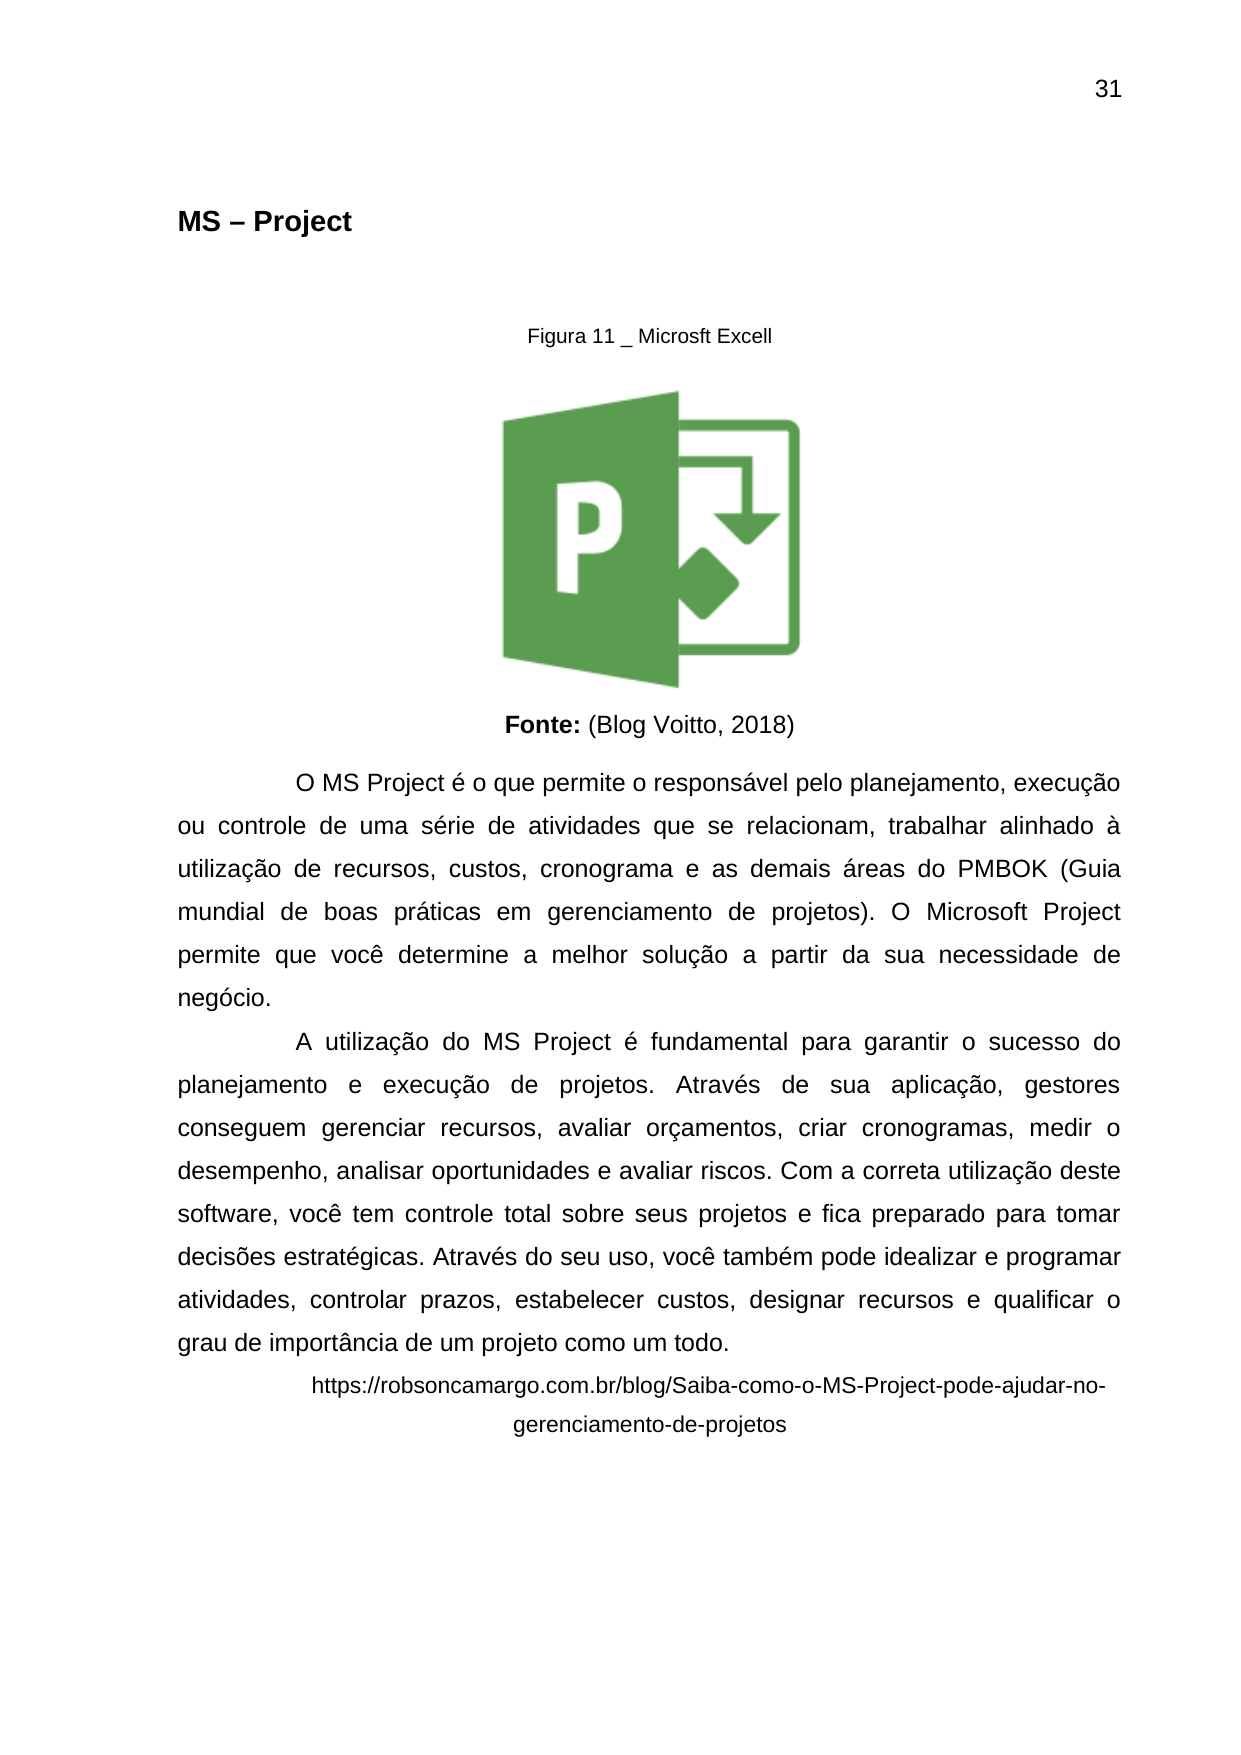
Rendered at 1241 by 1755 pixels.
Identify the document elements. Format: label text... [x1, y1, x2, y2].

text MS – Project [177, 203, 1122, 237]
text A utilização do MS Project é fundamental para garantir o sucesso do planejamento e execução de projetos. Através de sua aplicação, gestores conseguem gerenciar recursos, avaliar orçamentos, criar cronogramas, medir o desempenho, analisar oportunidades e avaliar riscos. Com a correta utilização deste software, você tem controle total sobre seus projetos e fica preparado para tomar decisões estratégicas. Através do seu uso, você também pode idealizar e programar atividades, controlar prazos, estabelecer custos, designar recursos e qualificar o grau de importância de um projeto como um todo. [177, 1027, 1122, 1357]
text Figura 11 _ Microsft Excell [177, 324, 1122, 348]
text O MS Project é o que permite o responsável pelo planejamento, execução ou controle de uma série de atividades que se relacionam, trabalhar alinhado à utilização de recursos, custos, cronograma e as demais áreas do PMBOK (Guia mundial de boas práticas em gerenciamento de projetos). O Microsoft Project permite que você determine a melhor solução a partir da sua necessidade de negócio. [177, 768, 1122, 1012]
text https://robsoncamargo.com.br/blog/Saiba-como-o-MS-Project-pode-ajudar-no-gerenciamento-de-projetos [177, 1372, 1122, 1437]
text Fonte: (Blog Voitto, 2018) [177, 710, 1122, 739]
